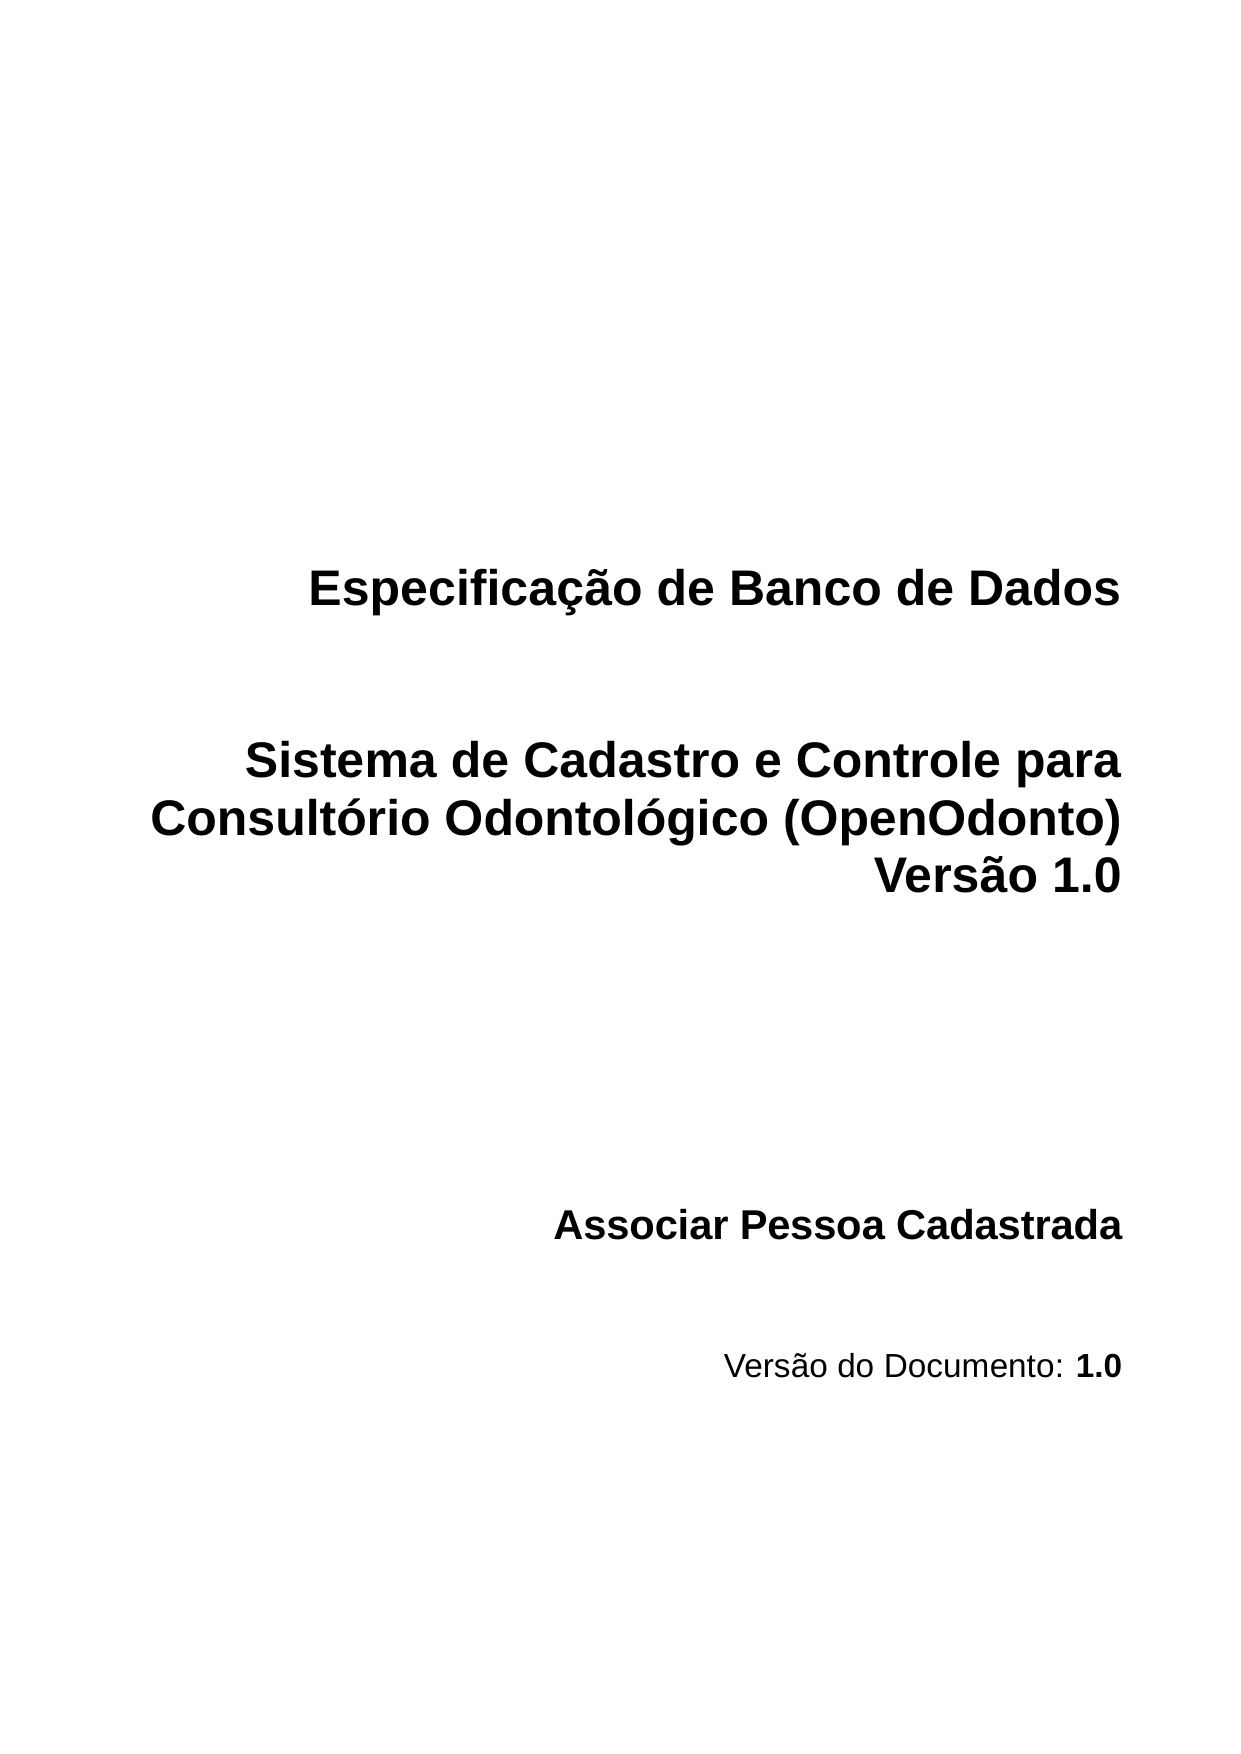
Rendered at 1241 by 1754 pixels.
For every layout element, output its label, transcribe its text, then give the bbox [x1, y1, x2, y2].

text Sistema de Cadastro e Controle para Consultório Odontológico (OpenOdonto) Versão 1.0 [118, 731, 1122, 903]
text Versão do Documento: 1.0 [118, 1346, 1122, 1384]
text Associar Pessoa Cadastrada [118, 1200, 1122, 1248]
text Especificação de Banco de Dados [118, 558, 1122, 616]
